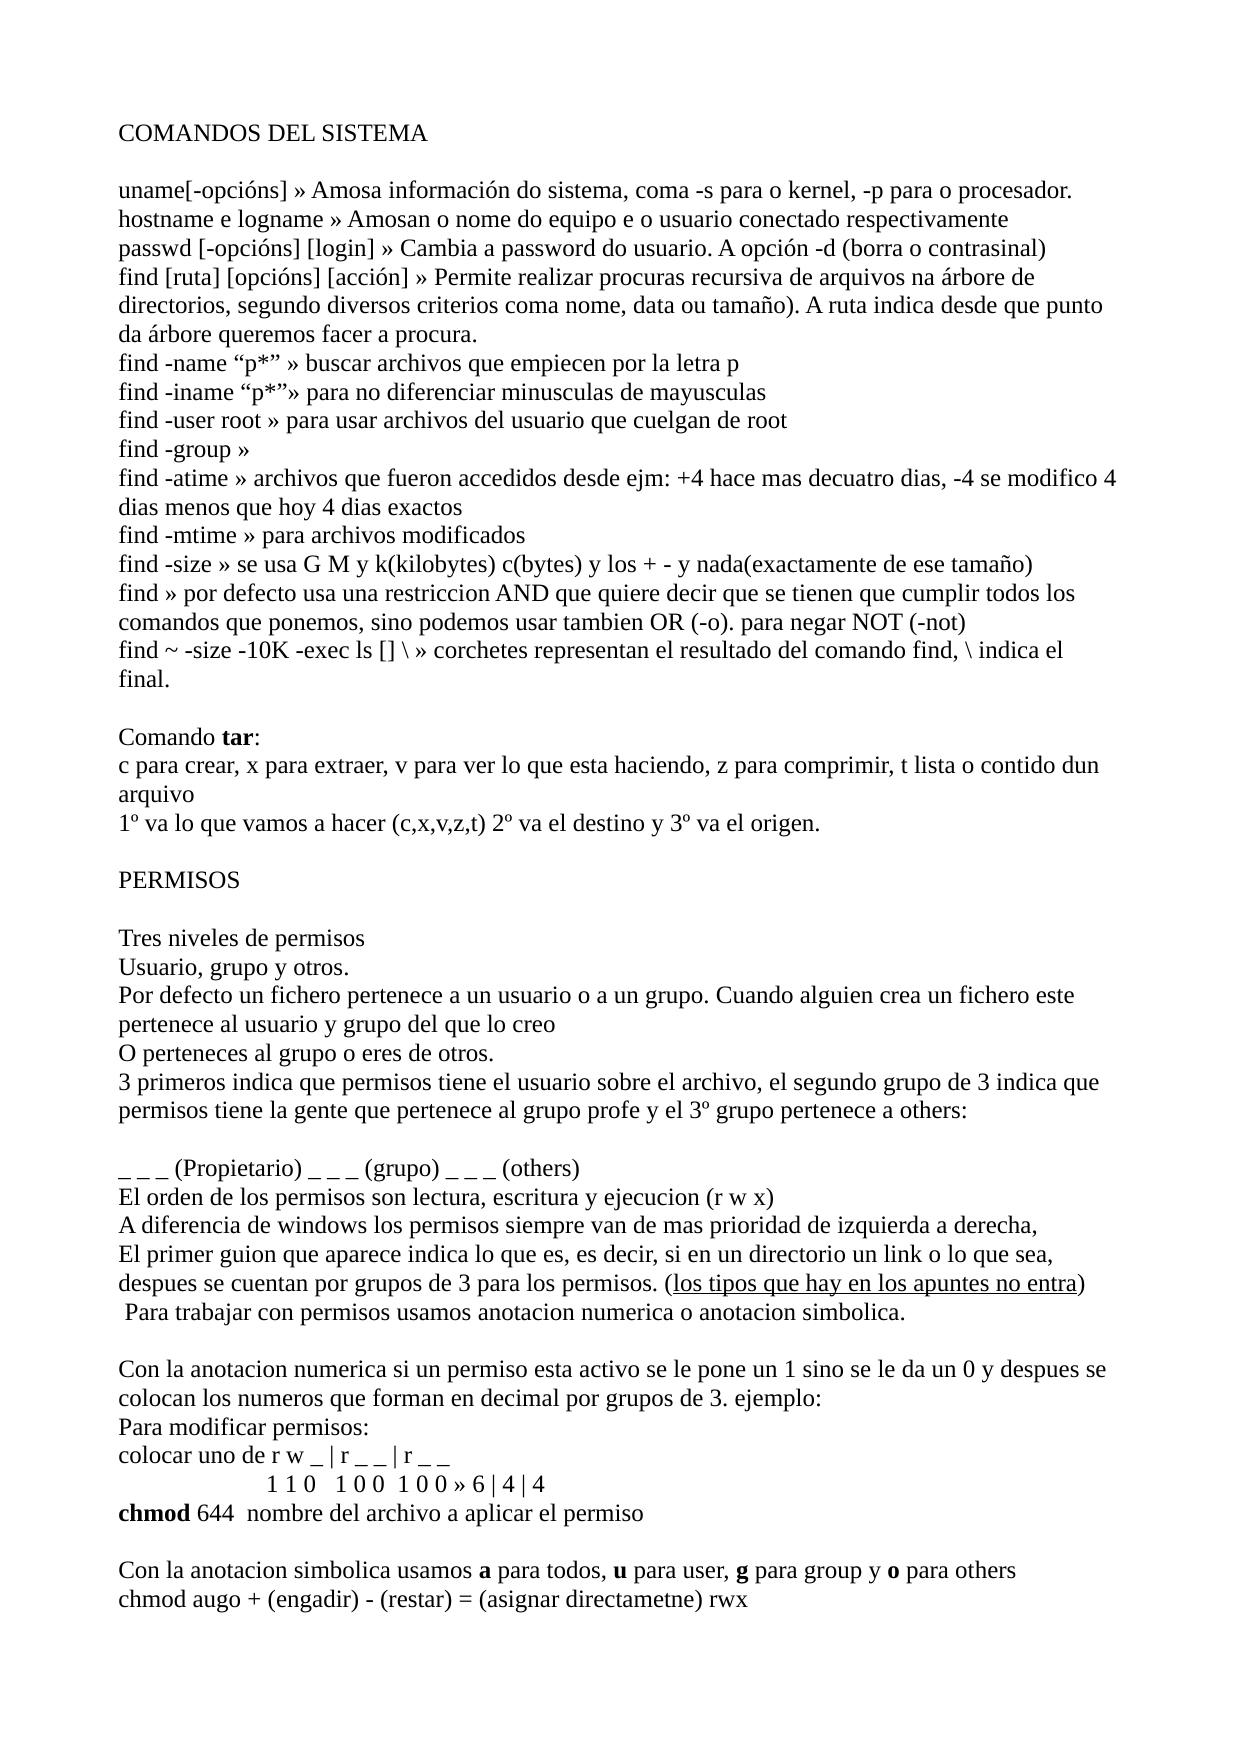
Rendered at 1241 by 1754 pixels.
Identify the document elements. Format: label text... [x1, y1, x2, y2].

text passwd [-opcións] [login] » Cambia a password do usuario. A opción -d (borra o contrasinal) [118, 233, 1122, 262]
text chmod augo + (engadir) - (restar) = (asignar directametne) rwx [118, 1584, 1122, 1613]
text El orden de los permisos son lectura, escritura y ejecucion (r w x) [118, 1182, 1122, 1211]
text find -atime » archivos que fueron accedidos desde ejm: +4 hace mas decuatro dias, -4 se modifico 4 dias menos que hoy 4 dias exactos [118, 463, 1122, 521]
text Usuario, grupo y otros. [118, 952, 1122, 981]
text 3 primeros indica que permisos tiene el usuario sobre el archivo, el segundo grupo de 3 indica que permisos tiene la gente que pertenece al grupo profe y el 3º grupo pertenece a others: [118, 1067, 1122, 1124]
text Para trabajar con permisos usamos anotacion numerica o anotacion simbolica. [118, 1297, 1122, 1326]
text find -iname “p*”» para no diferenciar minusculas de mayusculas [118, 377, 1122, 406]
text Por defecto un fichero pertenece a un usuario o a un grupo. Cuando alguien crea un fichero este pertenece al usuario y grupo del que lo creo [118, 981, 1122, 1038]
text find ~ -size -10K -exec ls [] \ » corchetes representan el resultado del comando find, \ indica el final. [118, 636, 1122, 693]
text PERMISOS [118, 866, 1122, 894]
text find [ruta] [opcións] [acción] » Permite realizar procuras recursiva de arquivos na árbore de directorios, segundo diversos criterios coma nome, data ou tamaño). A ruta indica desde que punto da árbore queremos facer a procura. [118, 262, 1122, 348]
text 1 1 0 1 0 0 1 0 0 » 6 | 4 | 4 [118, 1469, 1122, 1498]
text El primer guion que aparece indica lo que es, es decir, si en un directorio un link o lo que sea, despues se cuentan por grupos de 3 para los permisos. (los tipos que hay en los apuntes no entra) [118, 1239, 1122, 1297]
text A diferencia de windows los permisos siempre van de mas prioridad de izquierda a derecha, [118, 1211, 1122, 1239]
text c para crear, x para extraer, v para ver lo que esta haciendo, z para comprimir, t lista o contido dun arquivo [118, 751, 1122, 808]
text Con la anotacion numerica si un permiso esta activo se le pone un 1 sino se le da un 0 y despues se colocan los numeros que forman en decimal por grupos de 3. ejemplo: [118, 1354, 1122, 1412]
text 1º va lo que vamos a hacer (c,x,v,z,t) 2º va el destino y 3º va el origen. [118, 808, 1122, 837]
text find -size » se usa G M y k(kilobytes) c(bytes) y los + - y nada(exactamente de ese tamaño) [118, 549, 1122, 578]
text Para modificar permisos: [118, 1412, 1122, 1441]
text find -name “p*” » buscar archivos que empiecen por la letra p [118, 348, 1122, 377]
text Tres niveles de permisos [118, 923, 1122, 952]
text chmod 644 nombre del archivo a aplicar el permiso [118, 1498, 1122, 1527]
text hostname e logname » Amosan o nome do equipo e o usuario conectado respectivamente [118, 204, 1122, 233]
text COMANDOS DEL SISTEMA [118, 118, 1122, 147]
text Comando tar: [118, 722, 1122, 751]
text Con la anotacion simbolica usamos a para todos, u para user, g para group y o para others [118, 1556, 1122, 1584]
text find -group » [118, 434, 1122, 463]
text find -mtime » para archivos modificados [118, 521, 1122, 549]
text uname[-opcións] » Amosa información do sistema, coma -s para o kernel, -p para o procesador. [118, 176, 1122, 204]
text _ _ _ (Propietario) _ _ _ (grupo) _ _ _ (others) [118, 1153, 1122, 1182]
text O perteneces al grupo o eres de otros. [118, 1038, 1122, 1067]
text colocar uno de r w _ | r _ _ | r _ _ [118, 1441, 1122, 1469]
text find » por defecto usa una restriccion AND que quiere decir que se tienen que cumplir todos los comandos que ponemos, sino podemos usar tambien OR (-o). para negar NOT (-not) [118, 578, 1122, 636]
text find -user root » para usar archivos del usuario que cuelgan de root [118, 406, 1122, 434]
